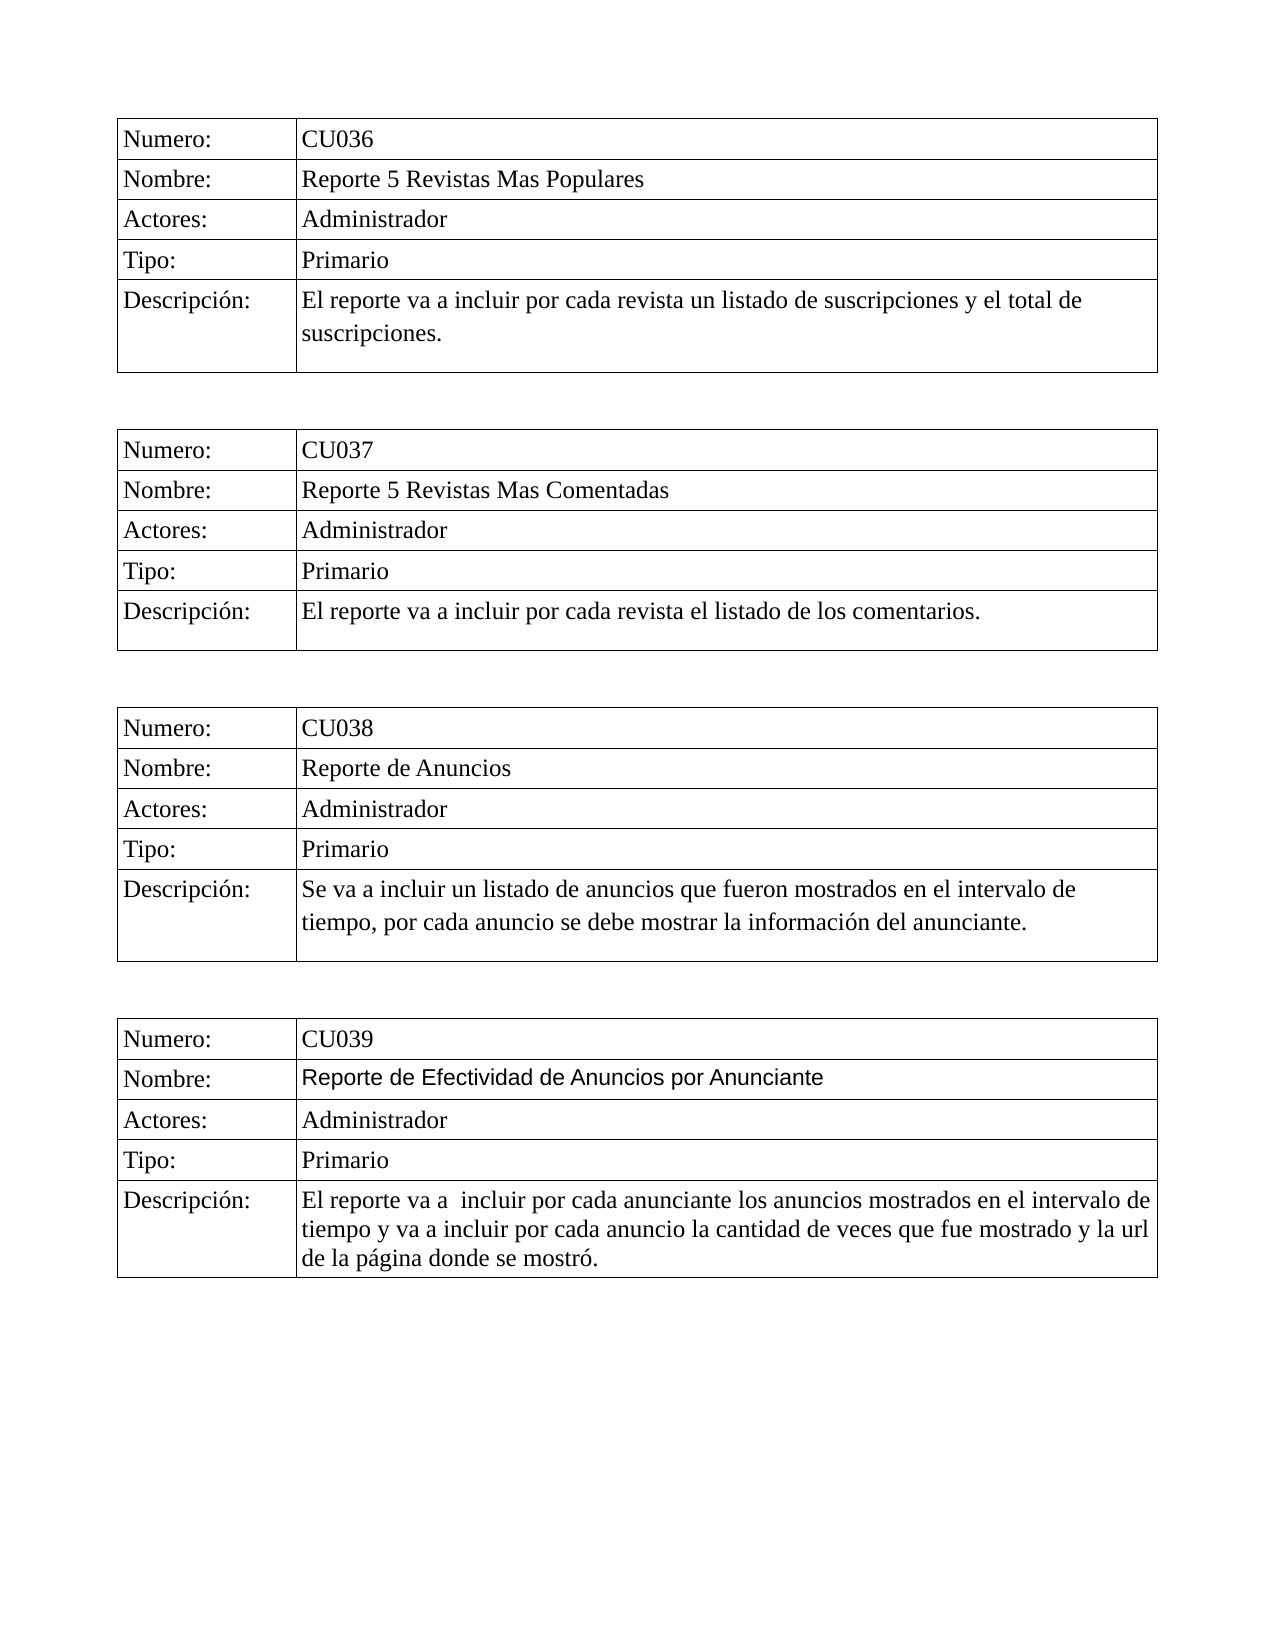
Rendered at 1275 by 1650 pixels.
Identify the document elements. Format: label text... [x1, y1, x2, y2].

table_header CU039 [297, 1019, 1157, 1058]
table_cell Actores: [118, 511, 296, 550]
table_cell Actores: [118, 200, 296, 239]
table_cell Primario [297, 829, 1157, 868]
table_cell Tipo: [118, 240, 296, 279]
table_cell El reporte va a incluir por cada revista el listado de los comentarios. [297, 591, 1157, 649]
table_header Numero: [118, 119, 296, 158]
table_cell Nombre: [118, 749, 296, 788]
table_cell Descripción: [118, 280, 296, 372]
table_cell Tipo: [118, 551, 296, 590]
table_cell Administrador [297, 200, 1157, 239]
table_cell Nombre: [118, 1060, 296, 1099]
table_header Numero: [118, 430, 296, 469]
table_header CU036 [297, 119, 1157, 158]
table_cell Reporte de Anuncios [297, 749, 1157, 788]
table_cell Reporte 5 Revistas Mas Populares [297, 160, 1157, 199]
table_cell Se va a incluir un listado de anuncios que fueron mostrados en el intervalo de tiempo, por cada anuncio se debe mostrar la información del anunciante. [297, 870, 1157, 961]
table_header Numero: [118, 708, 296, 747]
table_cell Reporte de Efectividad de Anuncios por Anunciante [297, 1060, 1157, 1099]
table_cell Descripción: [118, 1181, 296, 1277]
table_cell Nombre: [118, 160, 296, 199]
table_cell Tipo: [118, 1140, 296, 1179]
table_cell Nombre: [118, 471, 296, 510]
table_cell Tipo: [118, 829, 296, 868]
table_header CU038 [297, 708, 1157, 747]
table_cell Administrador [297, 789, 1157, 828]
table_cell Descripción: [118, 870, 296, 961]
table_cell Reporte 5 Revistas Mas Comentadas [297, 471, 1157, 510]
table_cell Administrador [297, 1100, 1157, 1139]
table_cell Primario [297, 551, 1157, 590]
table_cell Primario [297, 240, 1157, 279]
table_cell El reporte va a incluir por cada revista un listado de suscripciones y el total de suscripciones. [297, 280, 1157, 372]
table_cell El reporte va a incluir por cada anunciante los anuncios mostrados en el intervalo de tiempo y va a incluir por cada anuncio la cantidad de veces que fue mostrado y la url de la página donde se mostró. [297, 1181, 1157, 1277]
table_cell Administrador [297, 511, 1157, 550]
table_cell Actores: [118, 1100, 296, 1139]
table_cell Primario [297, 1140, 1157, 1179]
table_header Numero: [118, 1019, 296, 1058]
table_cell Actores: [118, 789, 296, 828]
table_cell Descripción: [118, 591, 296, 649]
table_header CU037 [297, 430, 1157, 469]
